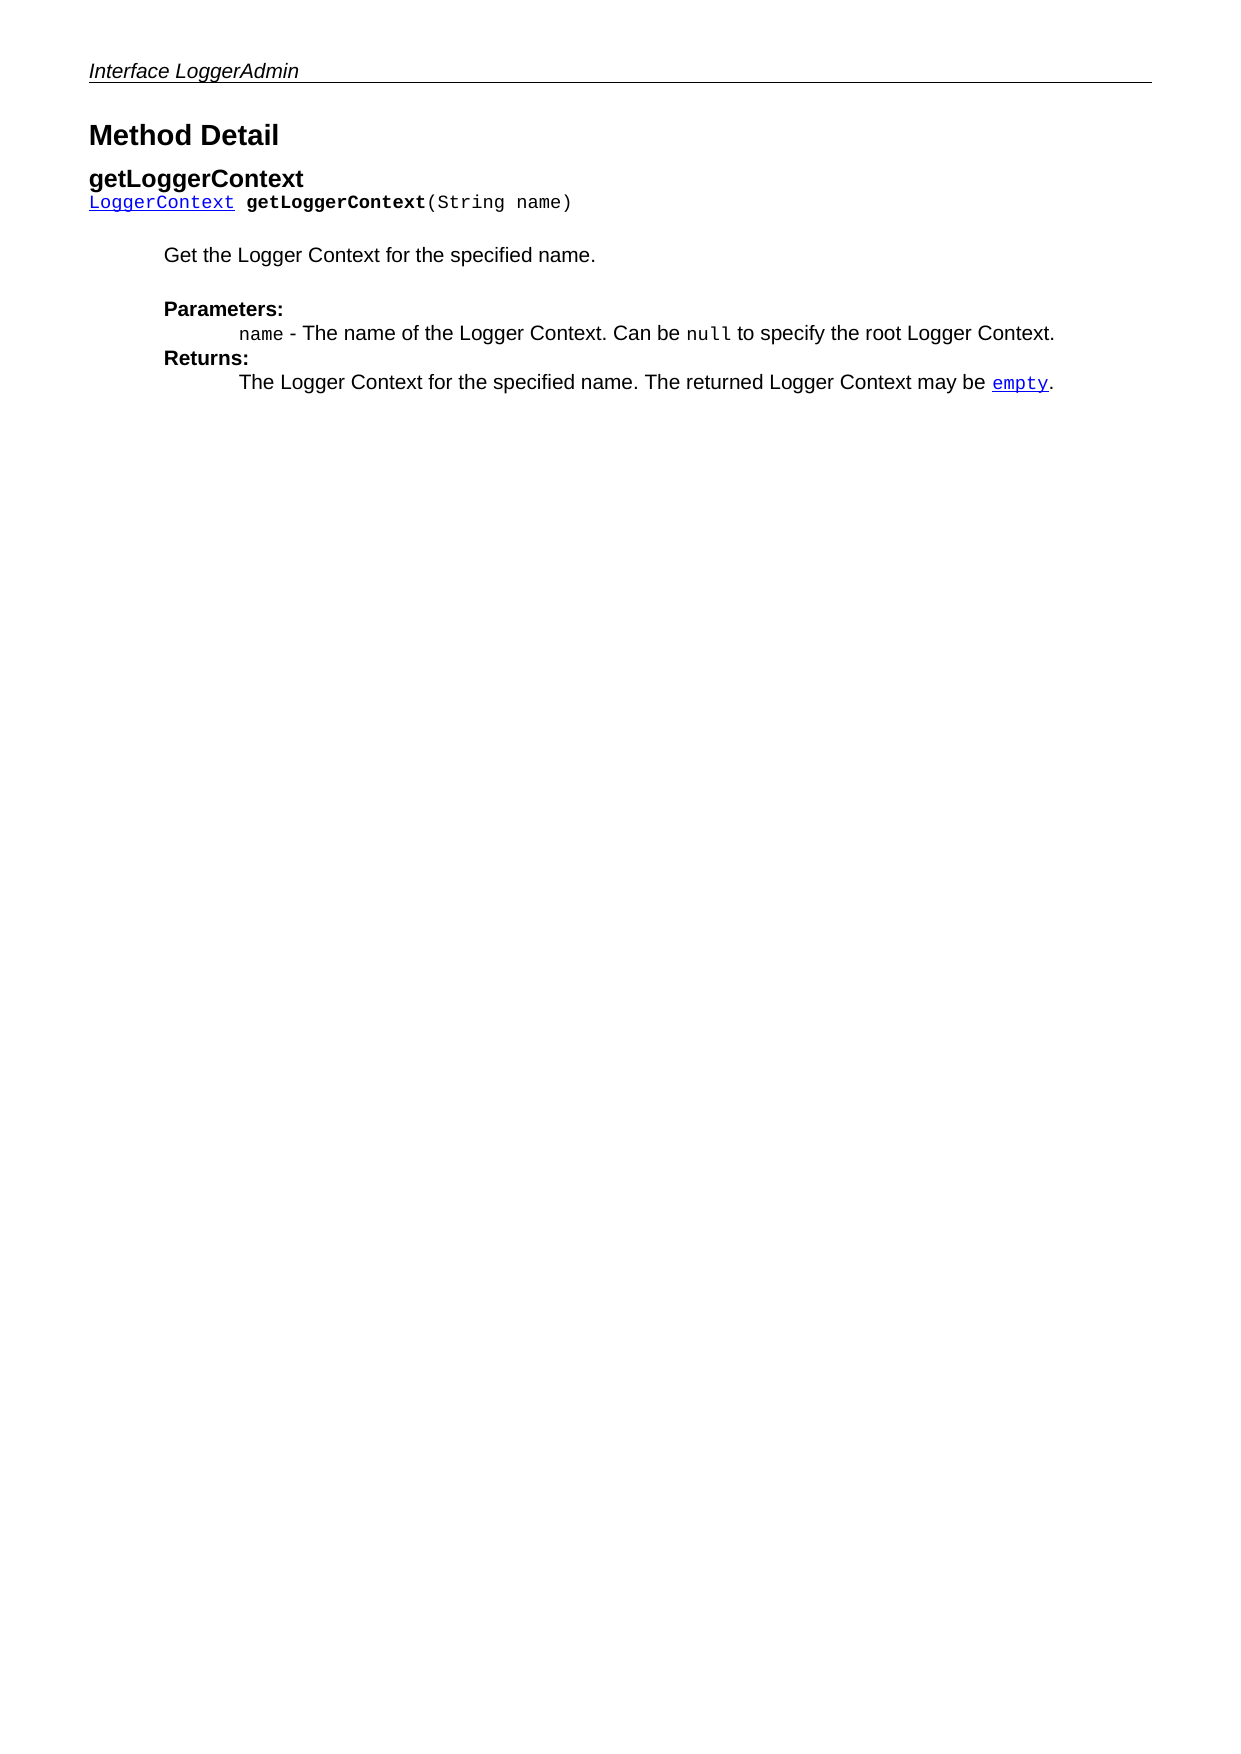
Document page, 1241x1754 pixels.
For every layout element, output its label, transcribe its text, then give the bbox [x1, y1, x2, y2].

text Returns: [163, 346, 1152, 369]
subtitle Method Detail [88, 118, 1152, 152]
text LoggerContext getLoggerContext(String name) [88, 193, 1152, 214]
text name - The name of the Logger Context. Can be null to specify the root Logger Context. [238, 320, 1152, 346]
text The Logger Context for the specified name. The returned Logger Context may be empty. [238, 369, 1152, 395]
subtitle getLoggerContext [88, 164, 1152, 193]
text Get the Logger Context for the specified name. [163, 243, 1152, 267]
text Parameters: [163, 296, 1152, 320]
